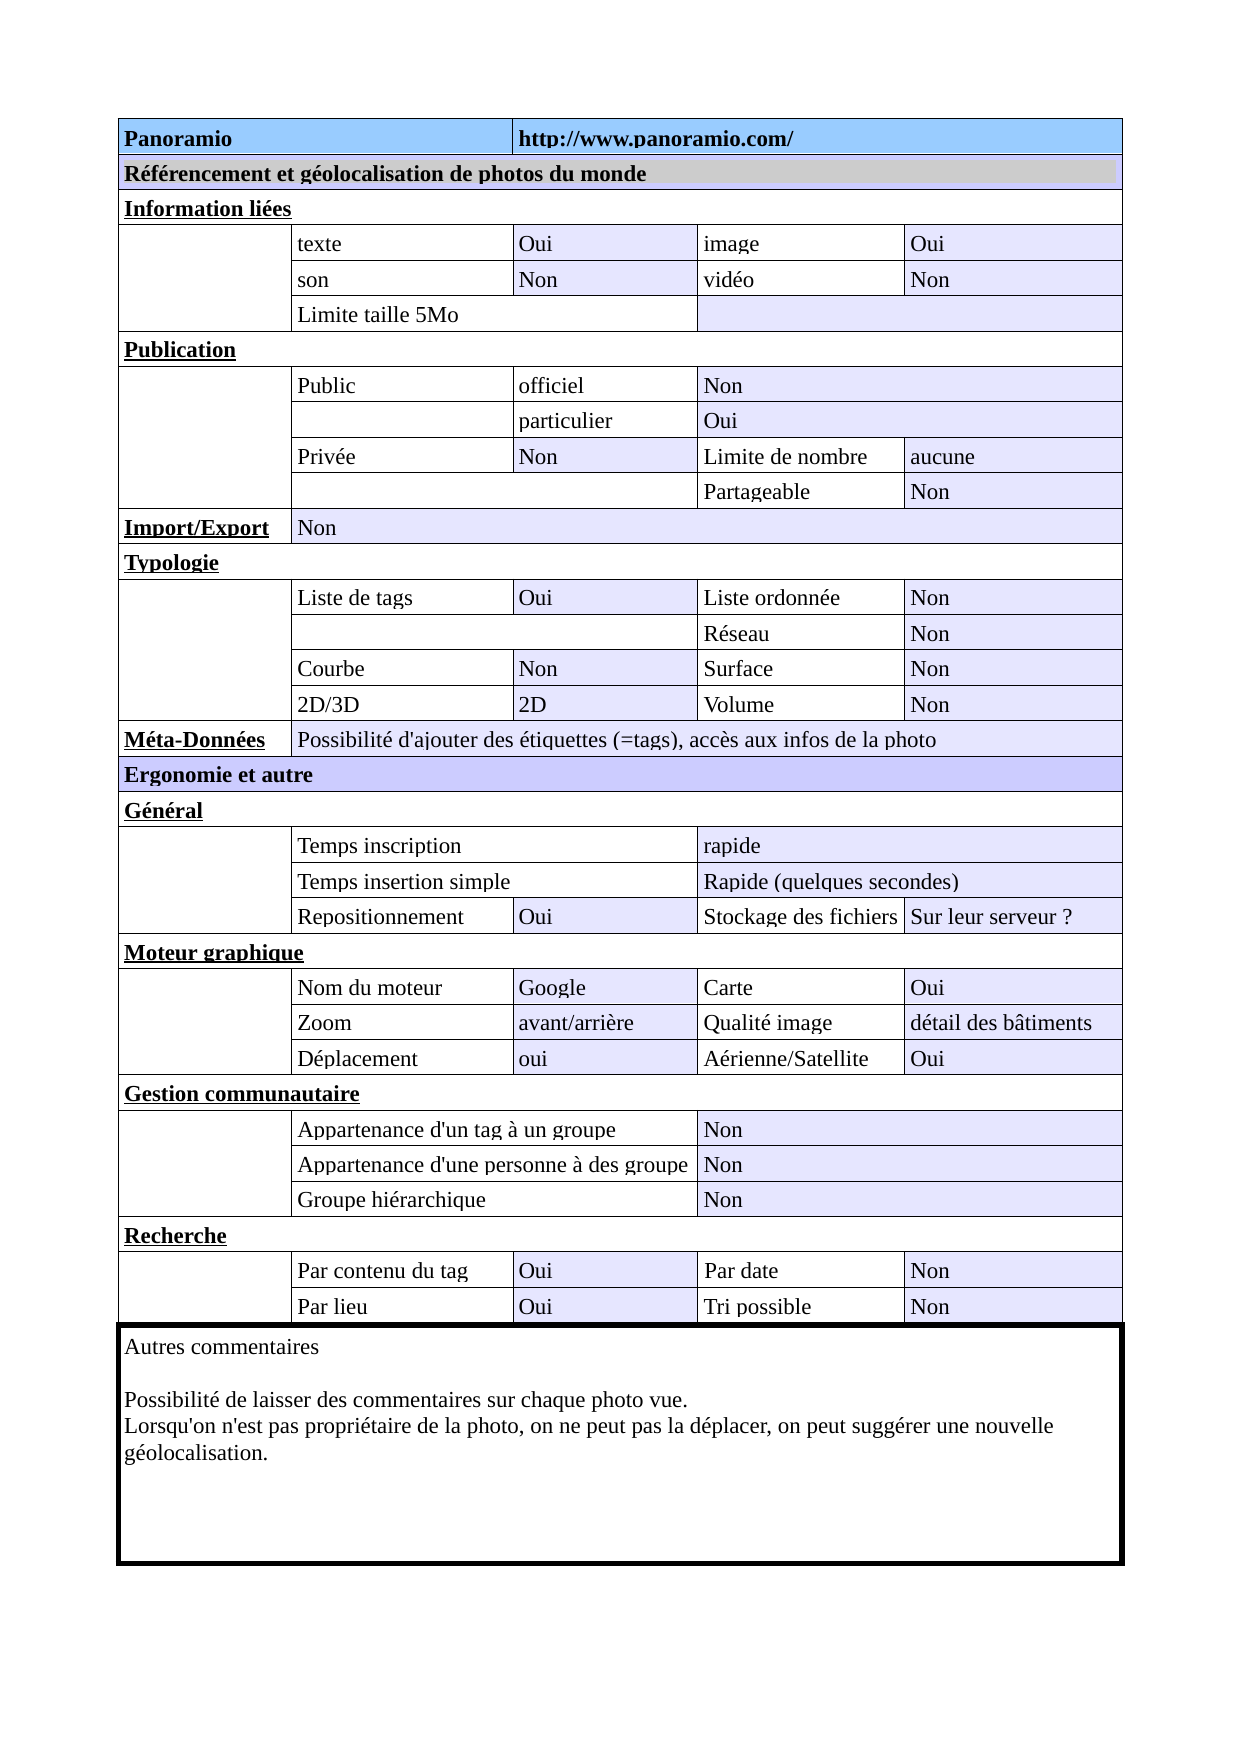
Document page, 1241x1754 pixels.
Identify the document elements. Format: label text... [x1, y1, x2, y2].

table_cell Non [905, 1252, 1122, 1287]
table_cell vidéo [698, 261, 904, 295]
table_cell Appartenance d'un tag à un groupe [292, 1111, 697, 1145]
table_cell Réseau [698, 615, 904, 649]
table_cell Non [514, 261, 697, 295]
table_cell Information liées [119, 190, 1122, 224]
table_cell Non [905, 580, 1122, 614]
table_cell [119, 367, 291, 508]
table_cell Nom du moteur [292, 969, 513, 1003]
table_cell Temps inscription [292, 827, 697, 862]
table_cell Groupe hiérarchique [292, 1182, 697, 1216]
table_cell Non [514, 438, 697, 472]
table_cell Non [905, 473, 1122, 508]
table_cell [292, 402, 513, 437]
table_cell Privée [292, 438, 513, 472]
table_cell Oui [514, 1288, 697, 1322]
table_cell officiel [514, 367, 697, 401]
table_cell Non [905, 1288, 1122, 1322]
table_cell Moteur graphique [119, 934, 1122, 968]
table_cell [119, 1252, 291, 1322]
table_cell [119, 1111, 291, 1216]
table_cell 2D/3D [292, 686, 513, 720]
table_cell Déplacement [292, 1040, 513, 1074]
table_cell Par lieu [292, 1288, 513, 1322]
table_cell particulier [514, 402, 697, 437]
table_cell Oui [514, 898, 697, 933]
table_cell Non [698, 1146, 1122, 1181]
table_cell Oui [905, 225, 1122, 260]
table_cell Non [292, 509, 1122, 543]
table_cell 2D [514, 686, 697, 720]
table_cell Non [698, 1182, 1122, 1216]
table_cell Zoom [292, 1005, 513, 1039]
table_cell aucune [905, 438, 1122, 472]
table_cell Non [905, 615, 1122, 649]
table_cell Surface [698, 650, 904, 685]
table_cell Méta-Données [119, 721, 291, 756]
table_cell texte [292, 225, 513, 260]
table_cell image [698, 225, 904, 260]
table_cell Non [905, 650, 1122, 685]
table_cell oui [514, 1040, 697, 1074]
table_cell Recherche [119, 1217, 1122, 1251]
table_cell Carte [698, 969, 904, 1003]
table_cell Oui [514, 1252, 697, 1287]
table_cell Non [698, 367, 1122, 401]
table_cell [698, 296, 1122, 331]
table_cell détail des bâtiments [905, 1005, 1122, 1039]
table_cell Appartenance d'une personne à des groupe [292, 1146, 697, 1181]
table_cell Public [292, 367, 513, 401]
table_cell Autres commentaires Possibilité de laisser des commentaires sur chaque photo vue. Lorsqu'on n'est pas propriétaire de la photo, on ne peut pas la déplacer, on peut suggérer une nouvelle géolocalisation. [121, 1328, 1119, 1561]
table_cell Oui [905, 969, 1122, 1003]
table_cell Limite de nombre [698, 438, 904, 472]
table_cell Qualité image [698, 1005, 904, 1039]
table_cell Rapide (quelques secondes) [698, 863, 1122, 897]
table_cell Possibilité d'ajouter des étiquettes (=tags), accès aux infos de la photo [292, 721, 1122, 756]
table_cell Aérienne/Satellite [698, 1040, 904, 1074]
table_cell [292, 615, 697, 649]
table_cell Sur leur serveur ? [905, 898, 1122, 933]
table_cell Courbe [292, 650, 513, 685]
table_cell Repositionnement [292, 898, 513, 933]
table_cell Non [514, 650, 697, 685]
table_cell [119, 969, 291, 1074]
table_cell Oui [514, 225, 697, 260]
table_cell Tri possible [698, 1288, 904, 1322]
table_cell [119, 580, 291, 720]
table_cell Temps insertion simple [292, 863, 697, 897]
table_cell Partageable [698, 473, 904, 508]
table_cell Import/Export [119, 509, 291, 543]
table_cell Par contenu du tag [292, 1252, 513, 1287]
table_cell [119, 827, 291, 933]
table_cell son [292, 261, 513, 295]
table_cell Typologie [119, 544, 1122, 578]
table_cell Limite taille 5Mo [292, 296, 697, 331]
table_cell Volume [698, 686, 904, 720]
table_header Panoramio [119, 119, 512, 153]
table_cell Non [698, 1111, 1122, 1145]
table_cell Ergonomie et autre [119, 757, 1122, 791]
table_cell Oui [905, 1040, 1122, 1074]
table_cell Par date [698, 1252, 904, 1287]
table_cell avant/arrière [514, 1005, 697, 1039]
table_cell Oui [514, 580, 697, 614]
table_cell rapide [698, 827, 1122, 862]
table_header http://www.panoramio.com/ [513, 119, 1122, 153]
table_cell Liste de tags [292, 580, 513, 614]
table_cell Général [119, 792, 1122, 826]
table_cell Non [905, 261, 1122, 295]
table_cell Référencement et géolocalisation de photos du monde [119, 155, 1122, 189]
table_cell Non [905, 686, 1122, 720]
table_cell [292, 473, 697, 508]
table_cell Gestion communautaire [119, 1075, 1122, 1110]
table_cell Oui [698, 402, 1122, 437]
table_cell Publication [119, 332, 1122, 366]
table_cell Liste ordonnée [698, 580, 904, 614]
table_cell Stockage des fichiers [698, 898, 904, 933]
table_cell [119, 225, 291, 331]
table_cell Google [514, 969, 697, 1003]
